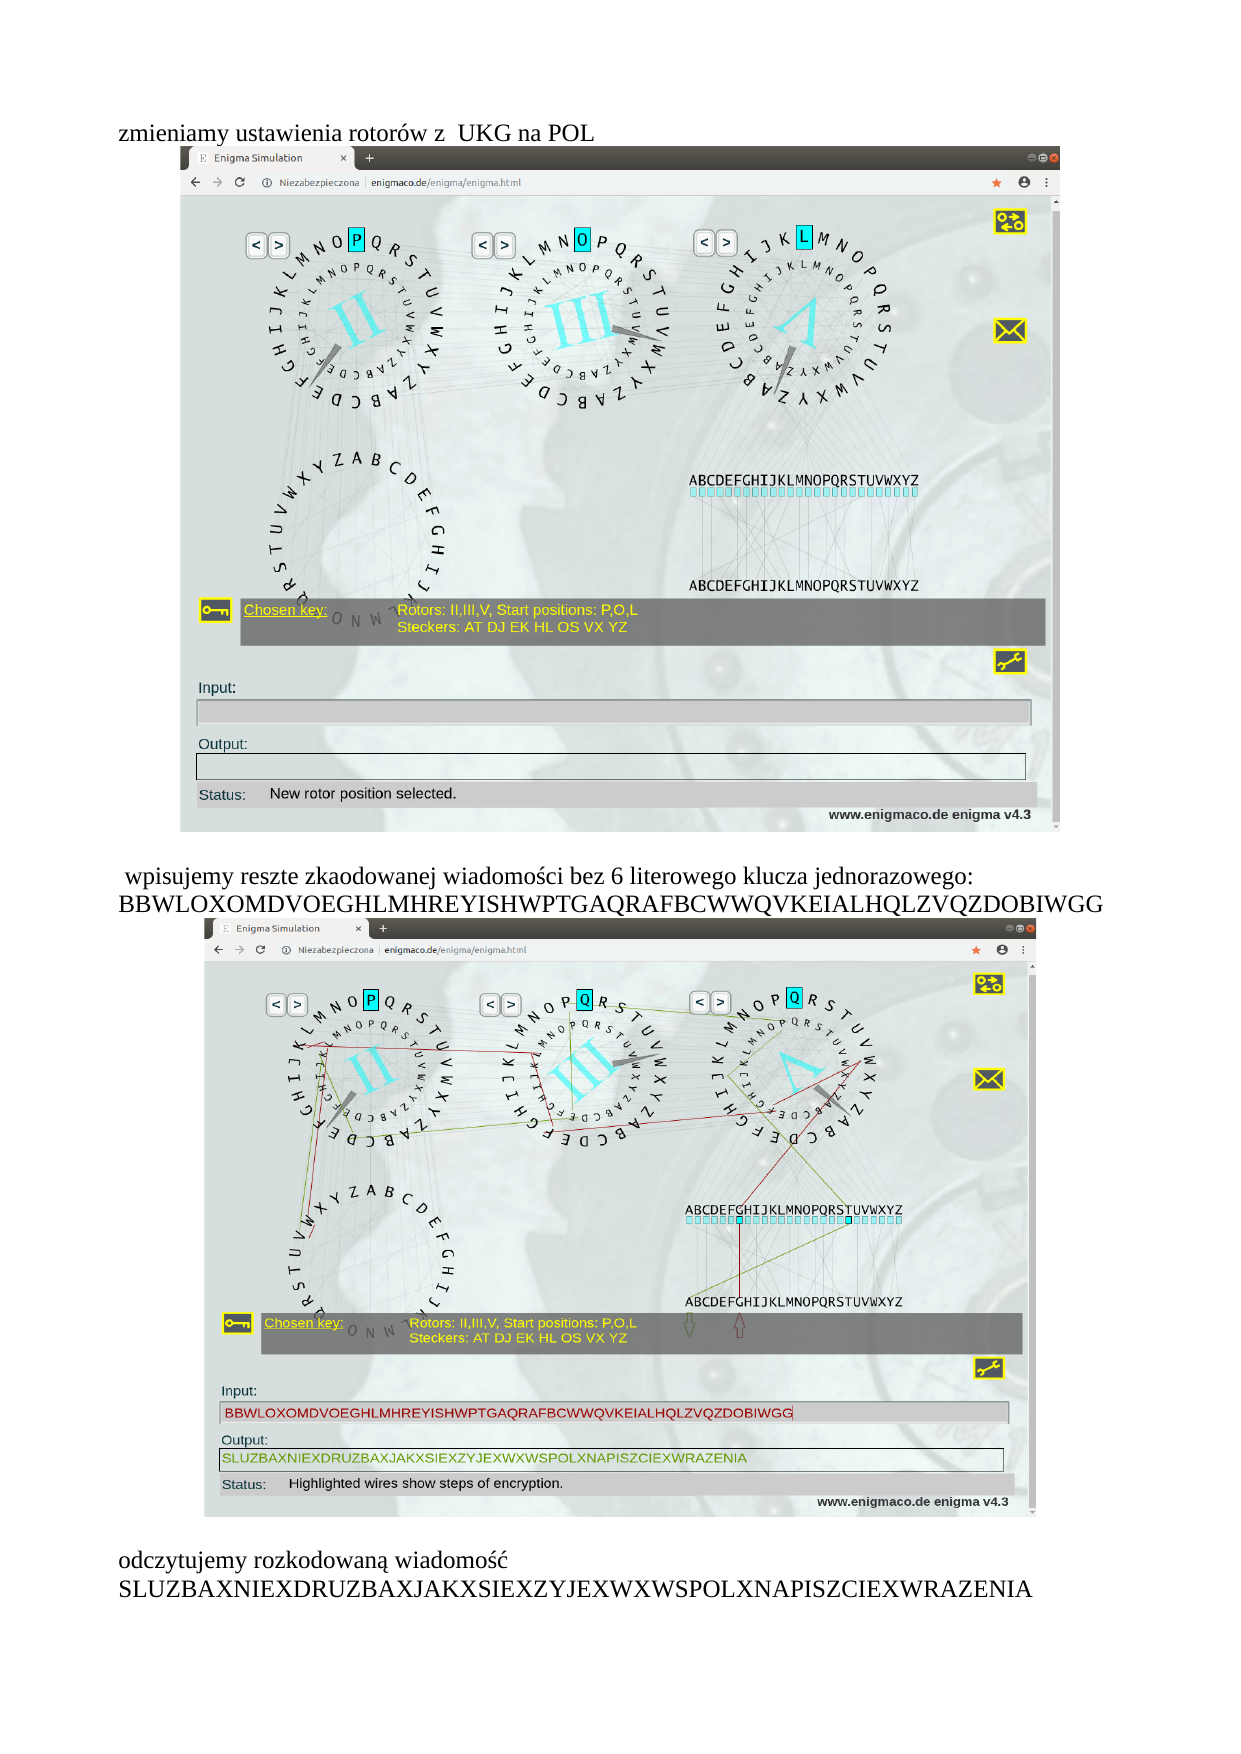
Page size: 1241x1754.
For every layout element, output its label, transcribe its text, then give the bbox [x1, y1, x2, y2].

picture [180, 146, 1060, 832]
text BBWLOXOMDVOEGHLMHREYISHWPTGAQRAFBCWWQVKEIALHQLZVQZDOBIWGG [118, 889, 1122, 918]
picture [204, 918, 1037, 1517]
text zmieniamy ustawienia rotorów z UKG na POL [118, 118, 1122, 147]
text odczytujemy rozkodowaną wiadomość [118, 1545, 1122, 1574]
text wpisujemy reszte zkaodowanej wiadomości bez 6 literowego klucza jednorazowego: [118, 861, 1122, 889]
text SLUZBAXNIEXDRUZBAXJAKXSIEXZYJEXWXWSPOLXNAPISZCIEXWRAZENIA [118, 1574, 1122, 1602]
